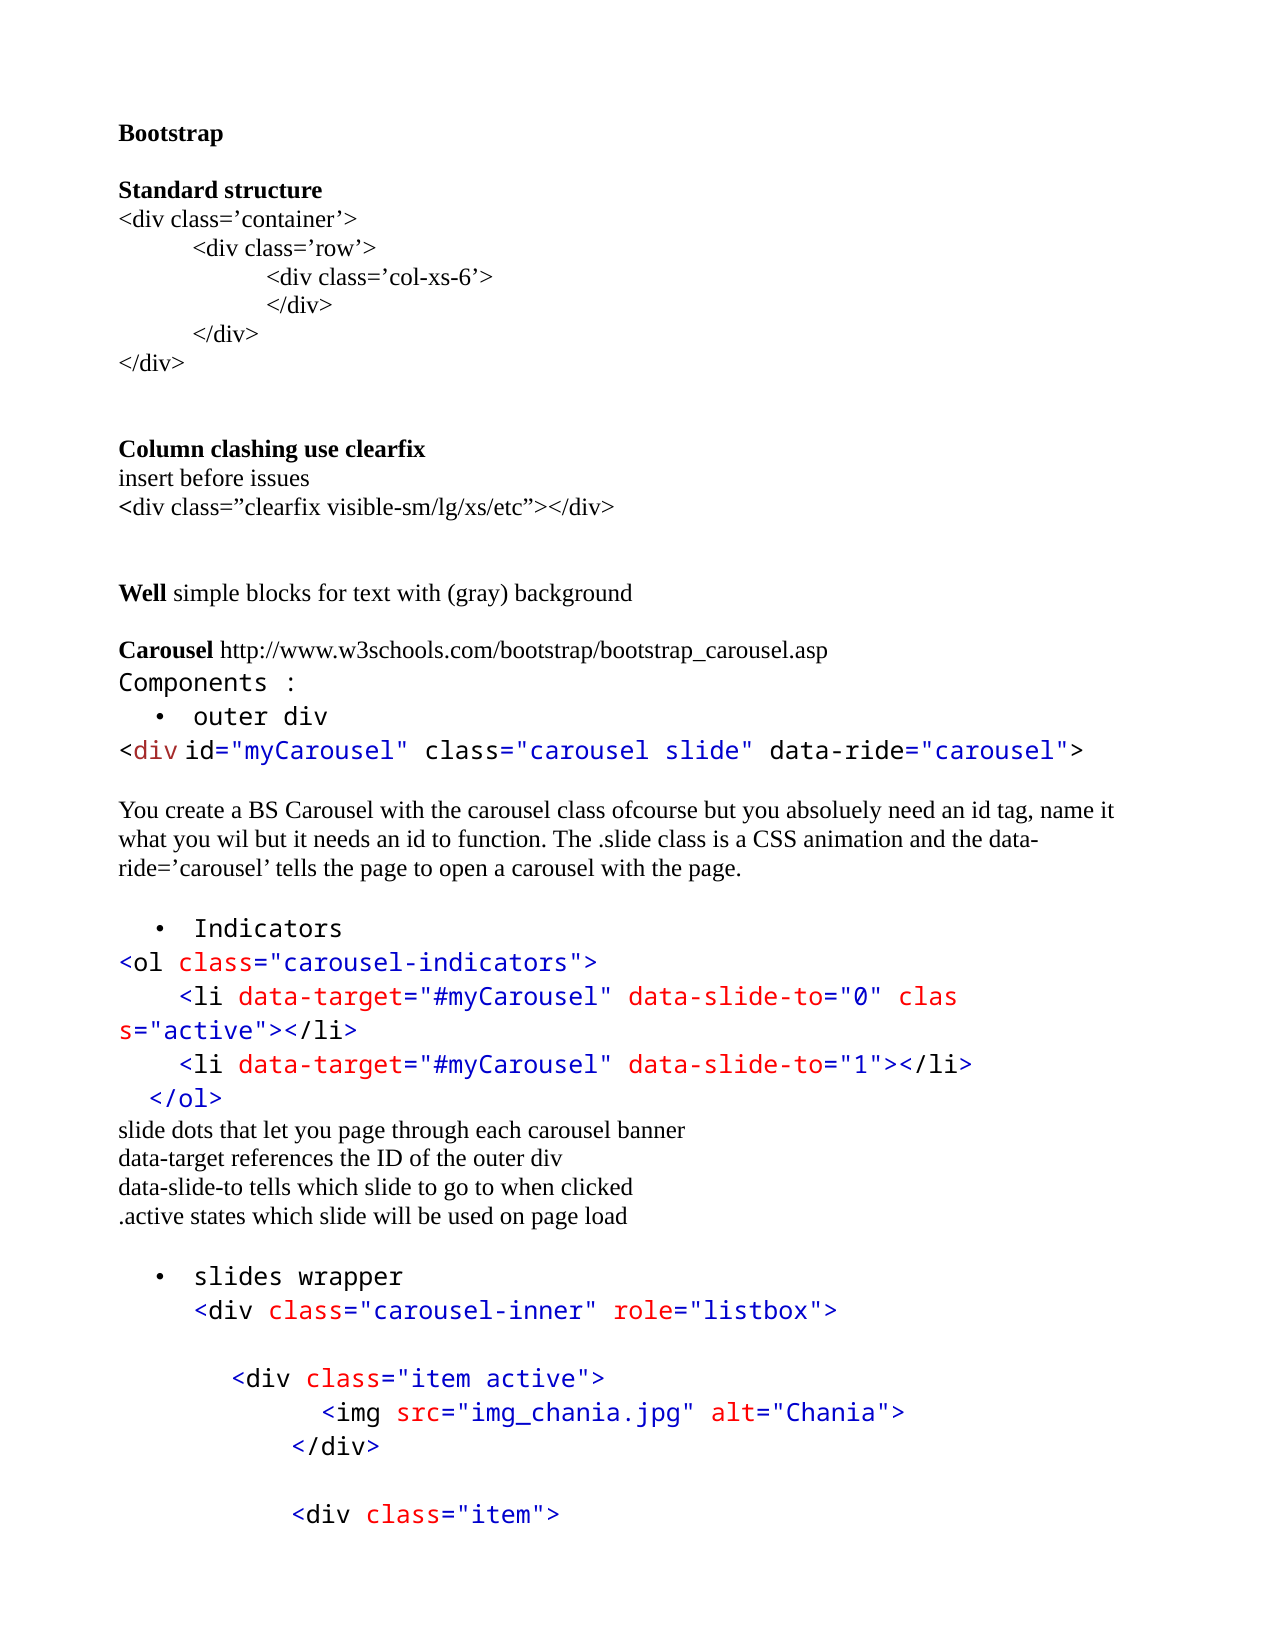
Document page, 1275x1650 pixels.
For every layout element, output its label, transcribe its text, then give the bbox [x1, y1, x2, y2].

text Standard structure [118, 176, 1157, 204]
text </div> [118, 319, 1157, 348]
text insert before issues [118, 463, 1157, 492]
text .active states which slide will be used on page load [118, 1201, 1157, 1230]
text Well simple blocks for text with (gray) background [118, 578, 1157, 607]
text </div> [118, 348, 1157, 377]
list <div class="carousel-inner" role="listbox"> [156, 1292, 1157, 1361]
text </ol> [118, 1081, 1157, 1115]
text </div> [118, 291, 1157, 319]
text Components : [118, 664, 1157, 698]
text data-target references the ID of the outer div [118, 1143, 1157, 1172]
list <div class="item active"> <img src="img_chania.jpg" alt="Chania"> </div> <div class="item"> [193, 1361, 1157, 1531]
text <div class=’container’> [118, 204, 1157, 233]
text You create a BS Carousel with the carousel class ofcourse but you absoluely need an id tag, name it what you wil but it needs an id to function. The .slide class is a CSS animation and the data-ride=’carousel’ tells the page to open a carousel with the page. [118, 795, 1157, 882]
text <ol class="carousel-indicators"> <li data-target="#myCarousel" data-slide-to="0" class="active"></li> <li data-target="#myCarousel" data-slide-to="1"></li> [118, 944, 1157, 1081]
list Indicators [156, 910, 1157, 944]
list slides wrapper [156, 1258, 1157, 1292]
text Bootstrap [118, 118, 1157, 147]
text Column clashing use clearfix [118, 434, 1157, 463]
text <div class=”clearfix visible-sm/lg/xs/etc”></div> [118, 492, 1157, 521]
text <div class=’row’> [118, 233, 1157, 262]
text <div id="myCarousel" class="carousel slide" data-ride="carousel"> [118, 732, 1157, 767]
text <div class=’col-xs-6’> [118, 262, 1157, 291]
text data-slide-to tells which slide to go to when clicked [118, 1172, 1157, 1201]
text slide dots that let you page through each carousel banner [118, 1115, 1157, 1143]
list outer div [156, 698, 1157, 732]
text Carousel http://www.w3schools.com/bootstrap/bootstrap_carousel.asp [118, 636, 1157, 664]
